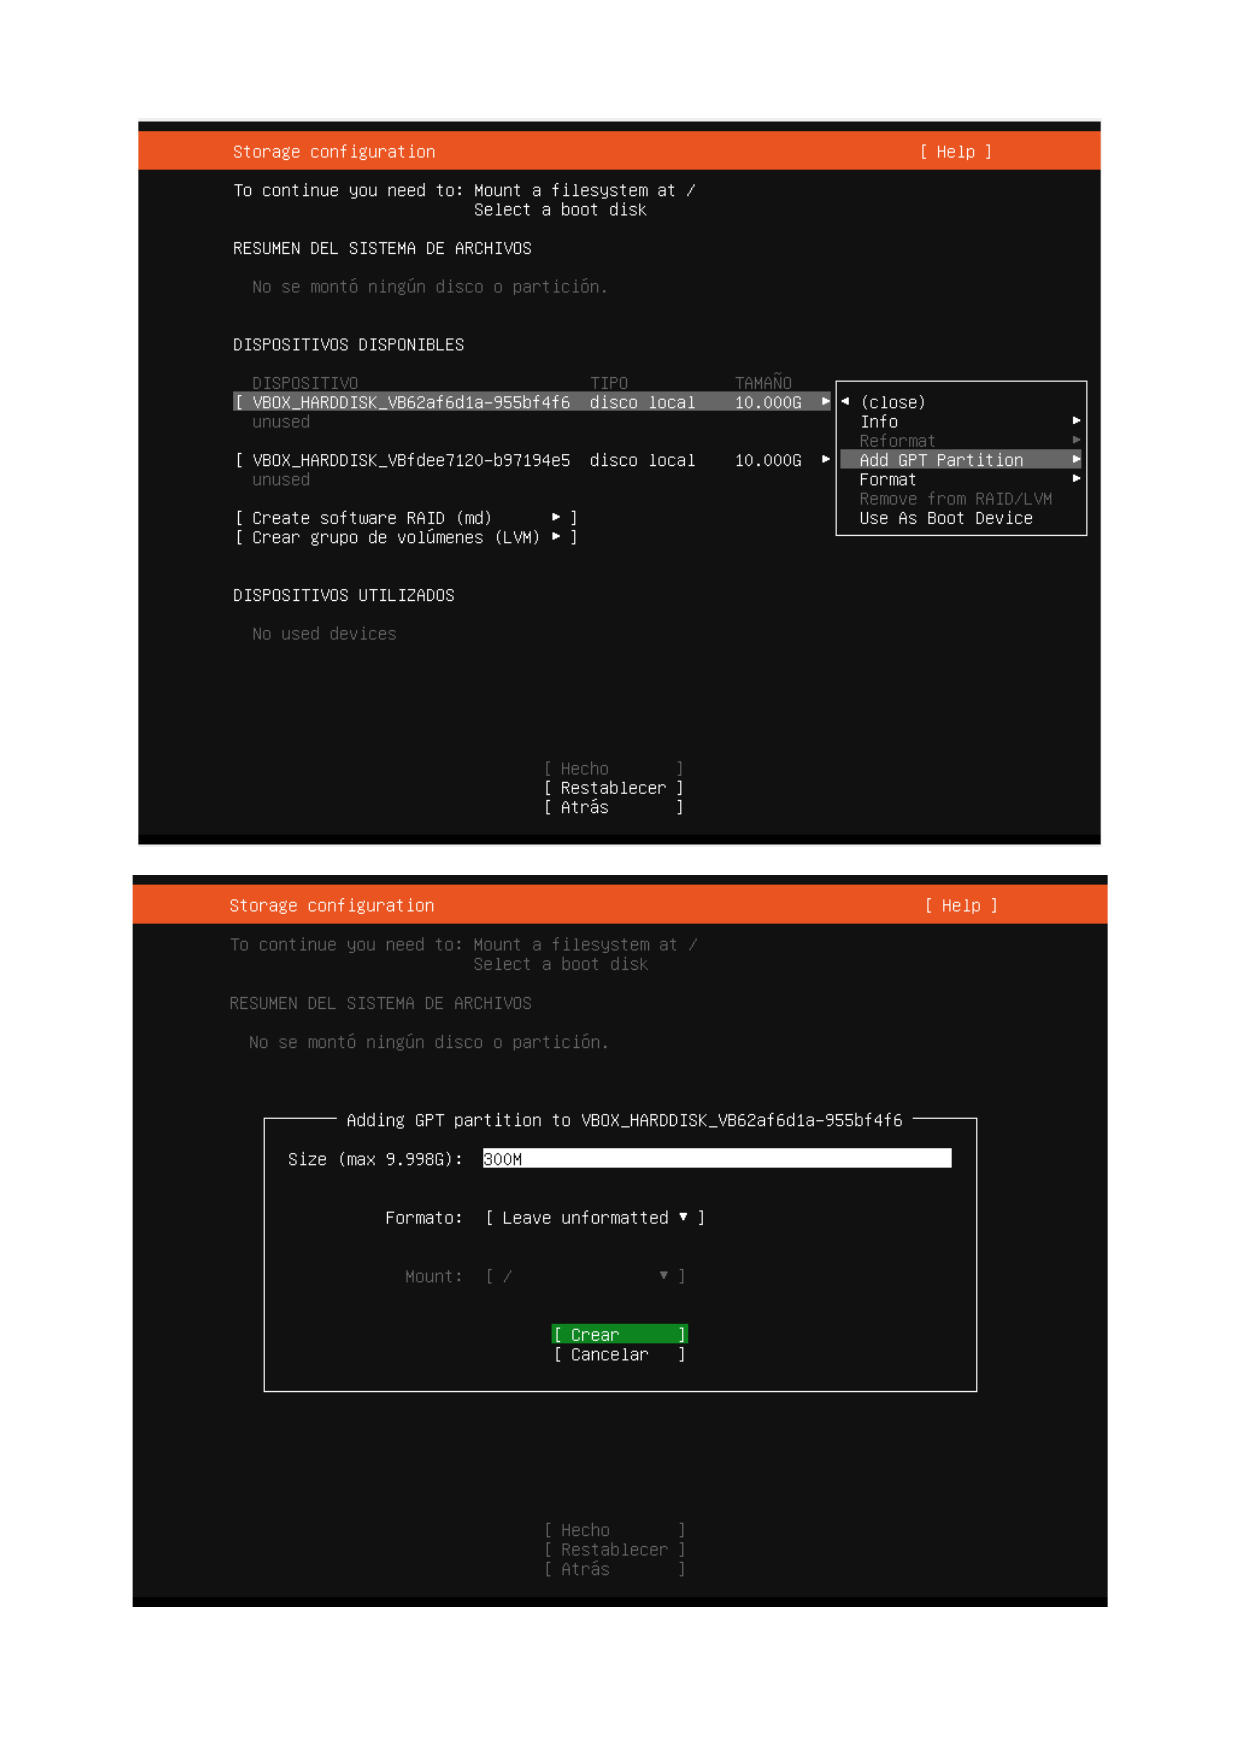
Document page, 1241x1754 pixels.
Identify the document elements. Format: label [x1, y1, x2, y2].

picture [132, 875, 1108, 1607]
picture [138, 118, 1102, 847]
